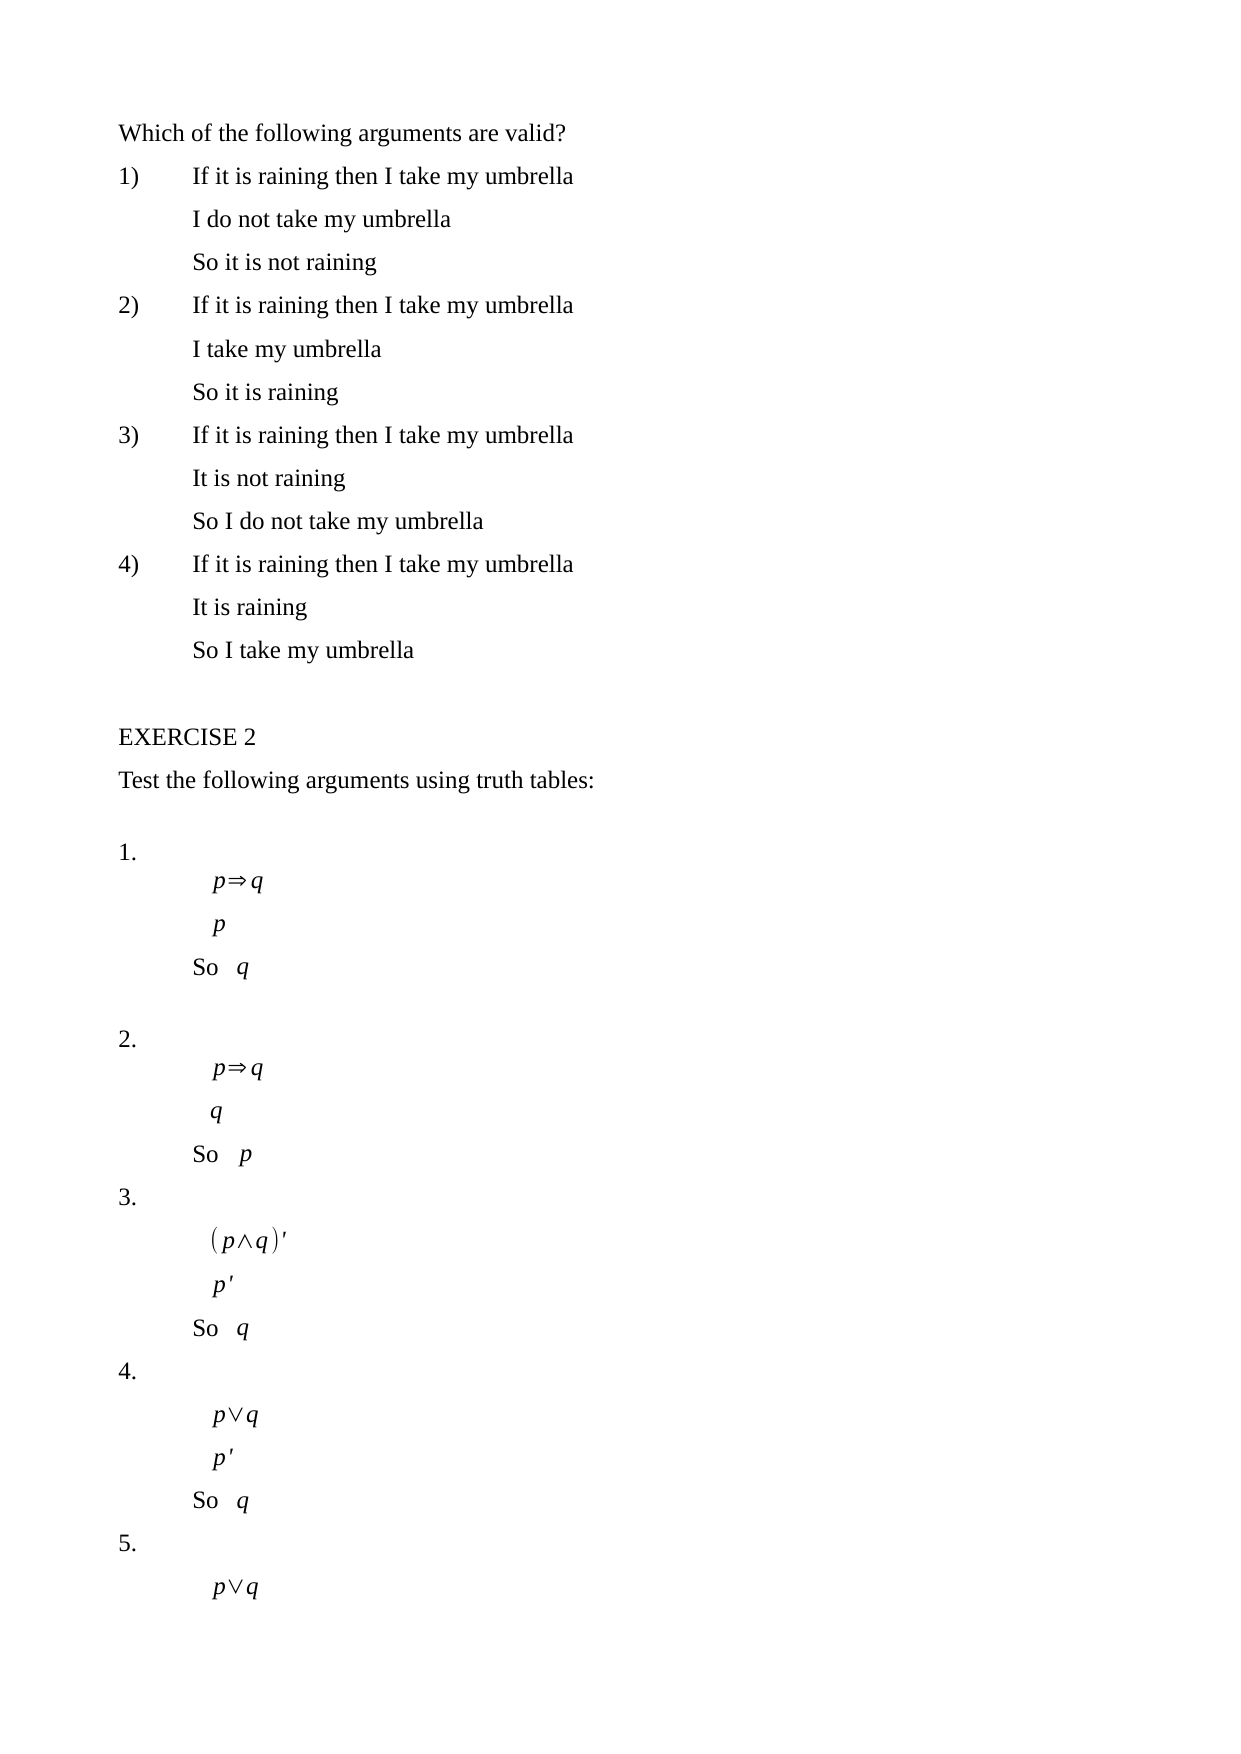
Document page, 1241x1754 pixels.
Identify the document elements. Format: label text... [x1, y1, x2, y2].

text So [118, 1313, 1122, 1342]
text So [118, 1139, 1122, 1167]
text It is not raining [118, 463, 1122, 492]
text So [118, 952, 1122, 981]
text 3) If it is raining then I take my umbrella [118, 420, 1122, 449]
text 2. [118, 1024, 1122, 1052]
text 5. [118, 1528, 1122, 1557]
text So [118, 1485, 1122, 1514]
text So it is not raining [118, 247, 1122, 276]
text 2) If it is raining then I take my umbrella [118, 291, 1122, 319]
text It is raining [118, 592, 1122, 621]
text 1. [118, 837, 1122, 866]
text 4) If it is raining then I take my umbrella [118, 549, 1122, 578]
text Test the following arguments using truth tables: [118, 765, 1122, 794]
text So I take my umbrella [118, 636, 1122, 664]
text So I do not take my umbrella [118, 506, 1122, 535]
text Which of the following arguments are valid? [118, 118, 1122, 147]
text I do not take my umbrella [118, 204, 1122, 233]
text 1) If it is raining then I take my umbrella [118, 161, 1122, 190]
text 3. [118, 1182, 1122, 1211]
text So it is raining [118, 377, 1122, 406]
text I take my umbrella [118, 334, 1122, 362]
text EXERCISE 2 [118, 722, 1122, 751]
text 4. [118, 1356, 1122, 1385]
